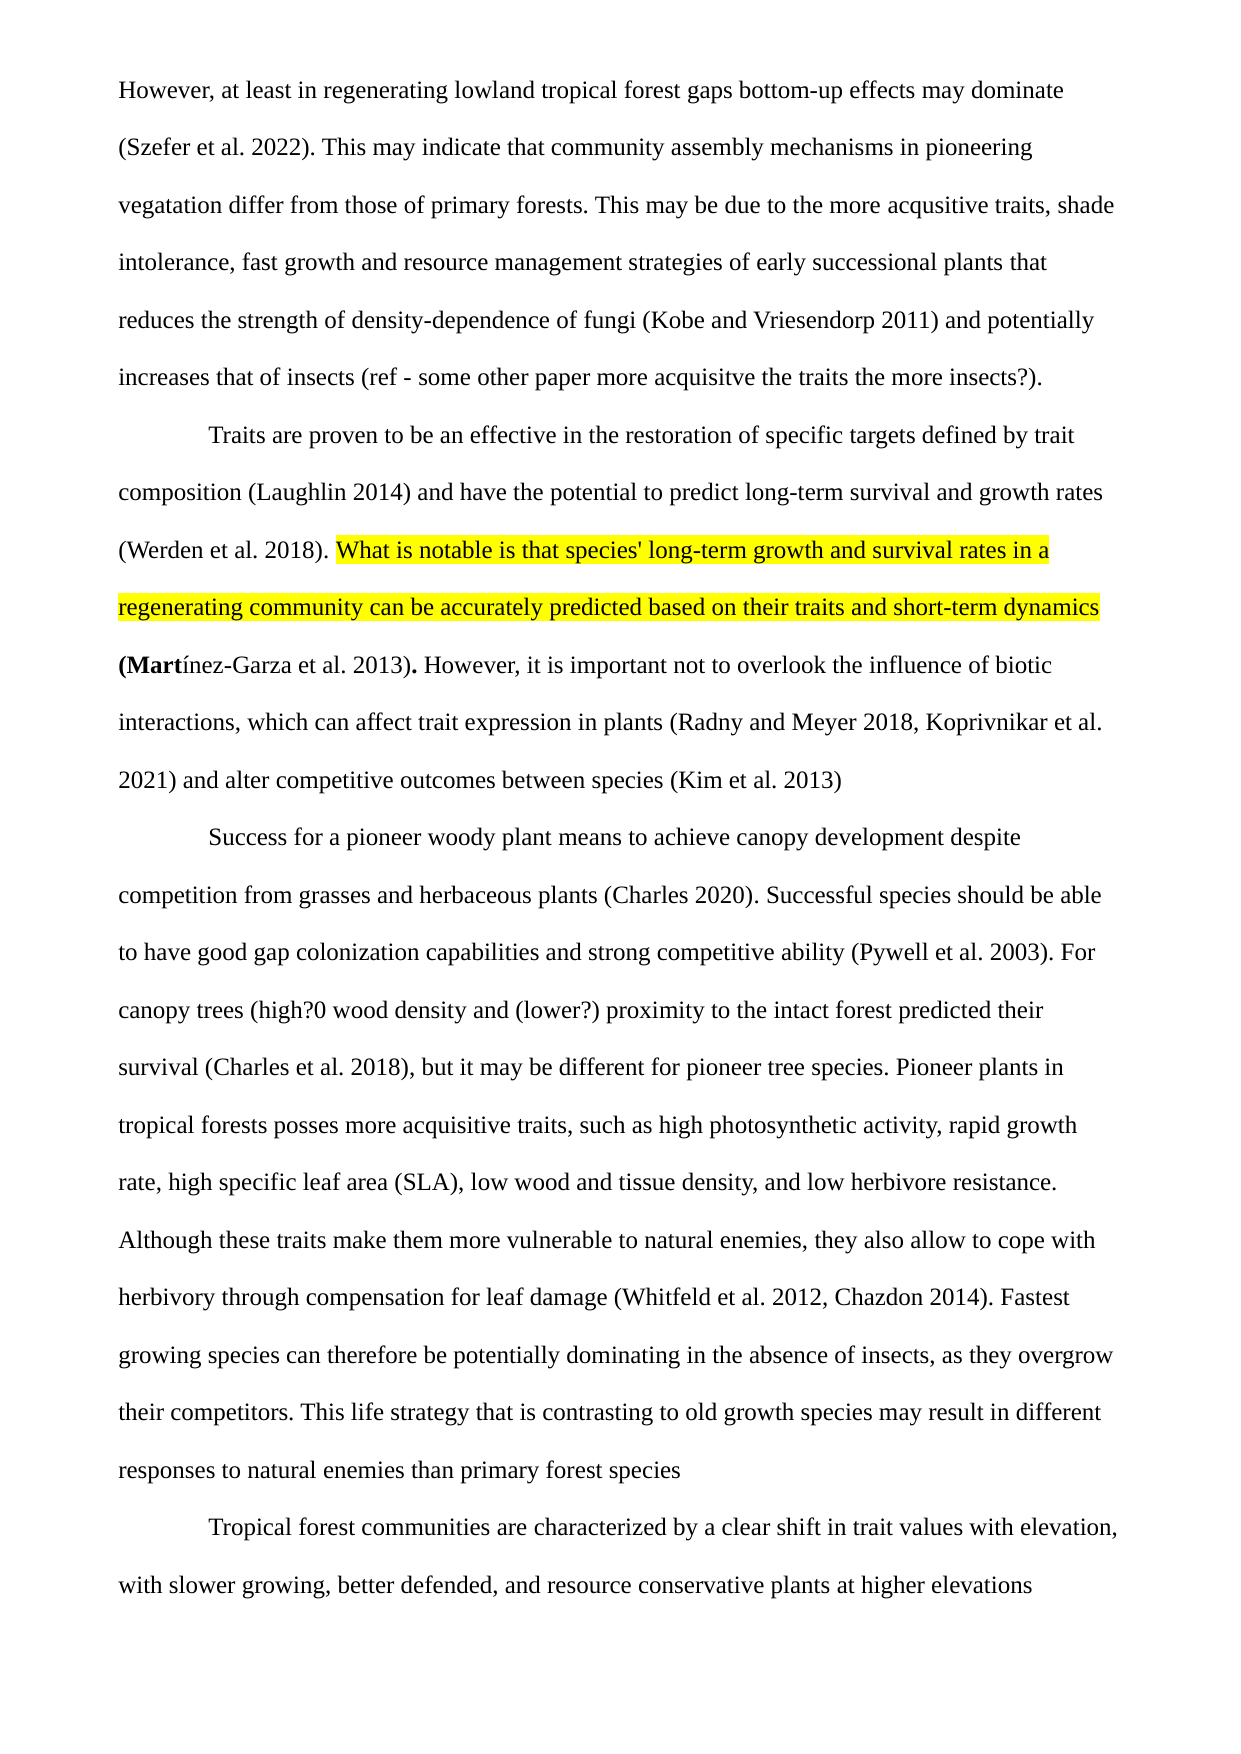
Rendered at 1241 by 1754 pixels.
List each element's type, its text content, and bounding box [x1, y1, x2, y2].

text Tropical forest communities are characterized by a clear shift in trait values with elevation, with slower growing, better defended, and resource conservative plants at higher elevations [118, 1512, 1122, 1599]
text However, at least in regenerating lowland tropical forest gaps bottom-up effects may dominate (Szefer et al. 2022). This may indicate that community assembly mechanisms in pioneering vegatation differ from those of primary forests. This may be due to the more acqusitive traits, shade intolerance, fast growth and resource management strategies of early successional plants that reduces the strength of density-dependence of fungi (Kobe and Vriesendorp 2011) and potentially increases that of insects (ref - some other paper more acquisitve the traits the more insects?). [118, 75, 1122, 391]
text Traits are proven to be an effective in the restoration of specific targets defined by trait composition (Laughlin 2014) and have the potential to predict long-term survival and growth rates (Werden et al. 2018). What is notable is that species' long-term growth and survival rates in a regenerating community can be accurately predicted based on their traits and short-term dynamics (Martínez-Garza et al. 2013). However, it is important not to overlook the influence of biotic interactions, which can affect trait expression in plants (Radny and Meyer 2018, Koprivnikar et al. 2021) and alter competitive outcomes between species (Kim et al. 2013) [118, 420, 1122, 794]
text Success for a pioneer woody plant means to achieve canopy development despite competition from grasses and herbaceous plants (Charles 2020). Successful species should be able to have good gap colonization capabilities and strong competitive ability (Pywell et al. 2003). For canopy trees (high?0 wood density and (lower?) proximity to the intact forest predicted their survival (Charles et al. 2018), but it may be different for pioneer tree species. Pioneer plants in tropical forests posses more acquisitive traits, such as high photosynthetic activity, rapid growth rate, high specific leaf area (SLA), low wood and tissue density, and low herbivore resistance. Although these traits make them more vulnerable to natural enemies, they also allow to cope with herbivory through compensation for leaf damage (Whitfeld et al. 2012, Chazdon 2014). Fastest growing species can therefore be potentially dominating in the absence of insects, as they overgrow their competitors. This life strategy that is contrasting to old growth species may result in different responses to natural enemies than primary forest species [118, 822, 1122, 1484]
